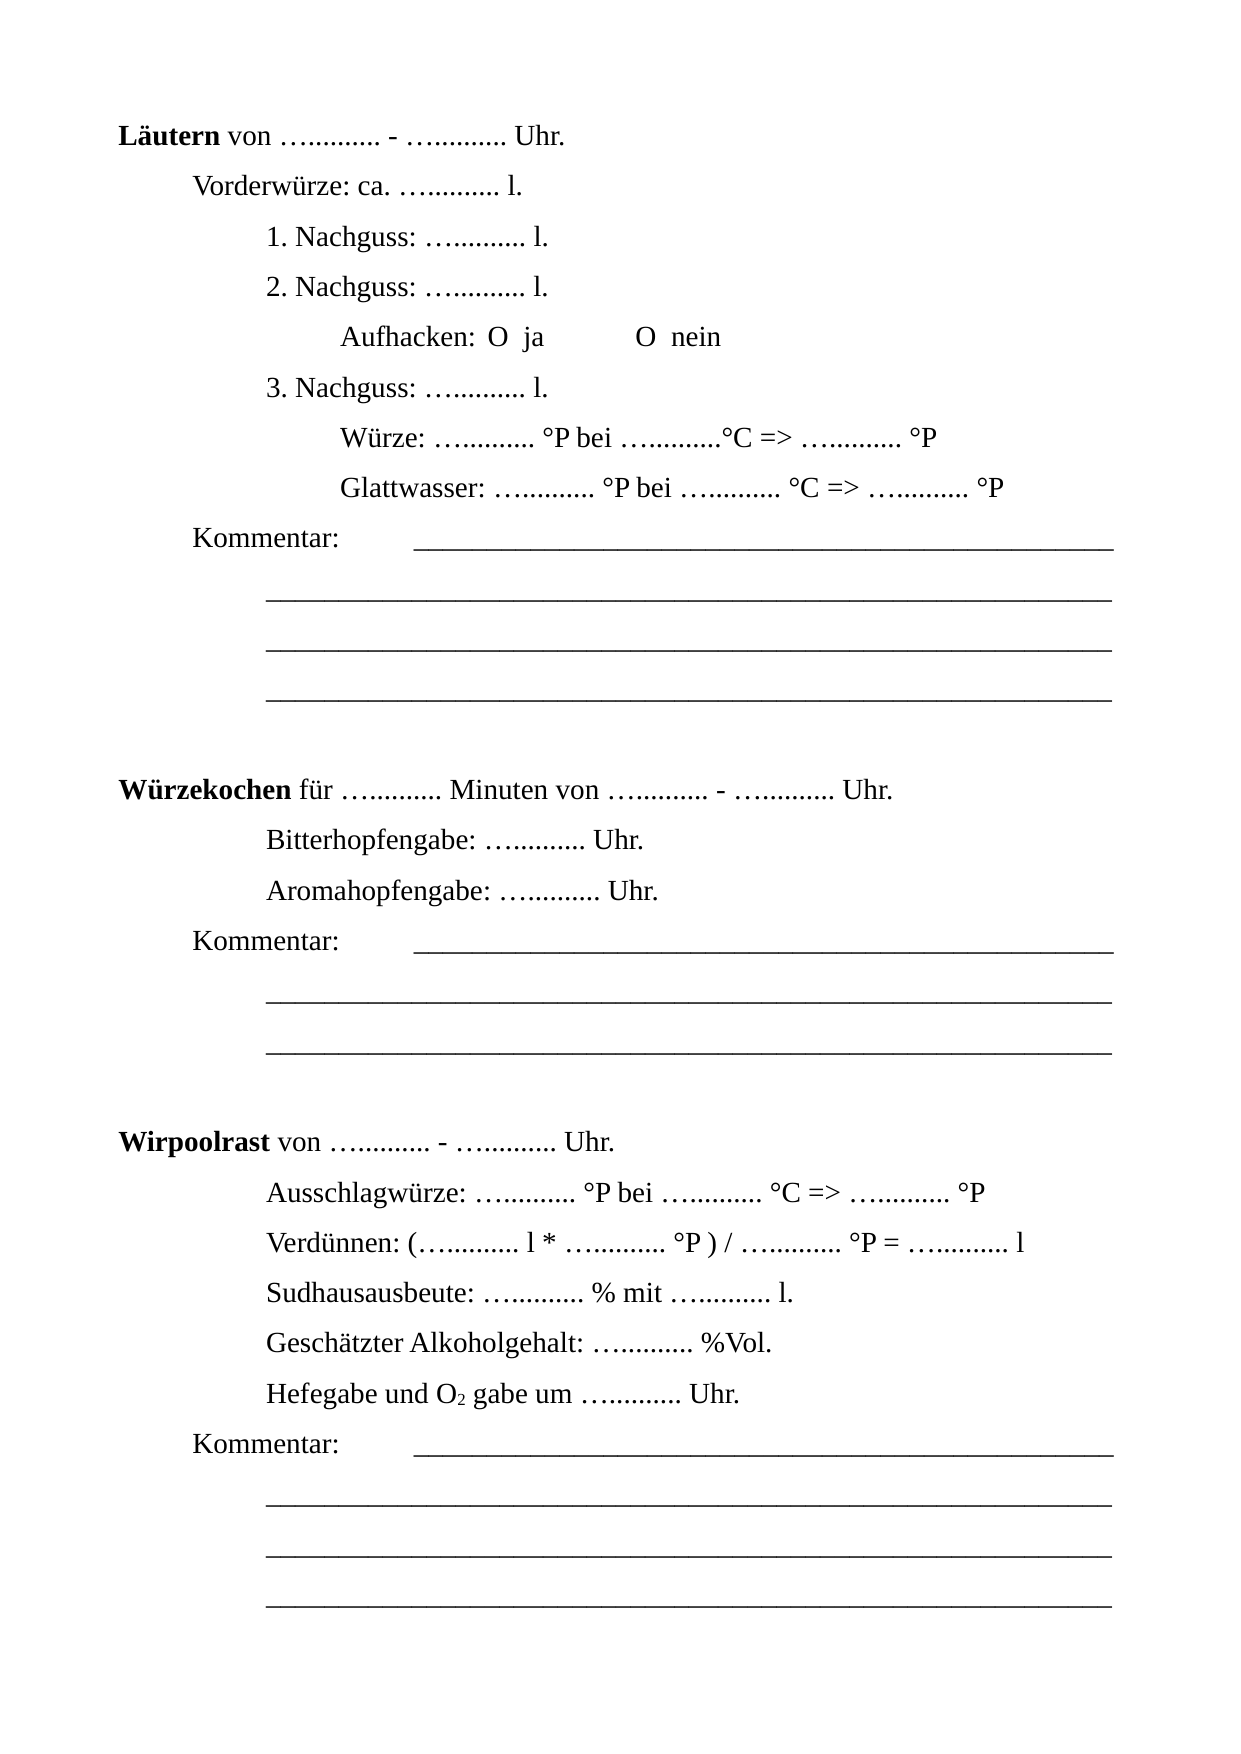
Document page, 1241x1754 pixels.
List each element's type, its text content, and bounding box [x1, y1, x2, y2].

text __________________________________________________________ [118, 973, 1122, 1007]
text Würzekochen für ….......... Minuten von ….......... - ….......... Uhr. [118, 772, 1122, 806]
text Geschätzter Alkoholgehalt: ….......... %Vol. [118, 1326, 1122, 1359]
text Glattwasser: ….......... °P bei ….......... °C => ….......... °P [118, 470, 1122, 504]
text Ausschlagwürze: ….......... °P bei ….......... °C => ….......... °P [118, 1175, 1122, 1208]
text Läutern von ….......... - ….......... Uhr. [118, 118, 1122, 152]
text Bitterhopfengabe: ….......... Uhr. [118, 822, 1122, 856]
text Wirpoolrast von ….......... - ….......... Uhr. [118, 1124, 1122, 1158]
text Kommentar: ________________________________________________ [118, 923, 1122, 957]
text Aufhacken: O ja O nein [118, 319, 1122, 353]
text Verdünnen: (….......... l * ….......... °P ) / ….......... °P = ….......... l [118, 1225, 1122, 1258]
text 3. Nachguss: ….......... l. [118, 370, 1122, 403]
text __________________________________________________________ [118, 571, 1122, 604]
text __________________________________________________________ [118, 1024, 1122, 1057]
text Kommentar: ________________________________________________ [118, 521, 1122, 554]
text Vorderwürze: ca. ….......... l. [118, 168, 1122, 202]
text Hefegabe und O2 gabe um ….......... Uhr. [118, 1376, 1122, 1409]
text Würze: ….......... °P bei …..........°C => ….......... °P [118, 420, 1122, 453]
text __________________________________________________________ [118, 621, 1122, 655]
text Sudhausausbeute: ….......... % mit ….......... l. [118, 1275, 1122, 1309]
text __________________________________________________________ [118, 672, 1122, 705]
text 1. Nachguss: ….......... l. [118, 219, 1122, 252]
text __________________________________________________________ __________________________________________________________ [118, 1527, 1122, 1611]
text Aromahopfengabe: ….......... Uhr. [118, 873, 1122, 906]
text 2. Nachguss: ….......... l. [118, 269, 1122, 303]
text Kommentar: ________________________________________________ __________________________________________________________ [118, 1426, 1122, 1510]
